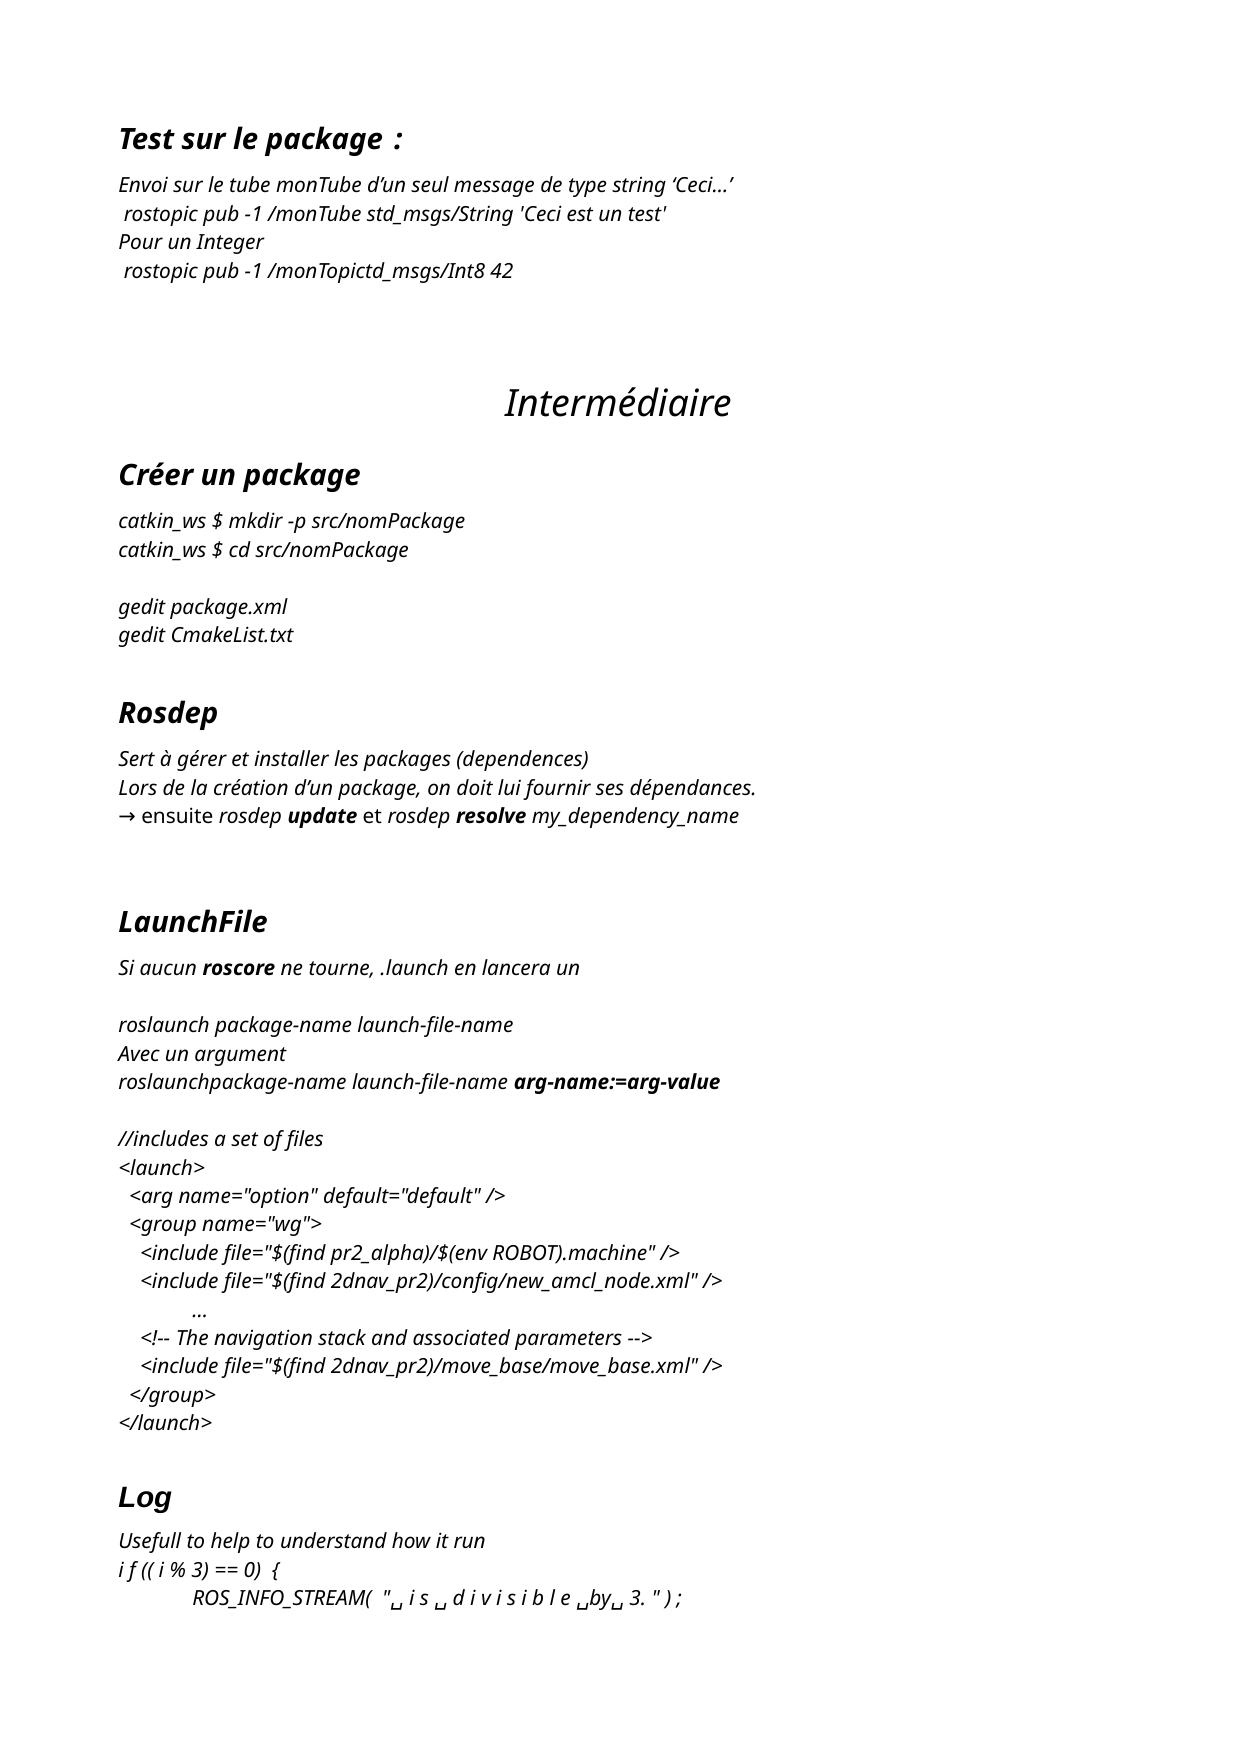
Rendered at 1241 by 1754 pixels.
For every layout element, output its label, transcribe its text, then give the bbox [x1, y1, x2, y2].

text ... [118, 1295, 1122, 1323]
text Pour un Integer [118, 227, 1122, 256]
text <arg name="option" default="default" /> [118, 1181, 1122, 1209]
text </group> [118, 1380, 1122, 1408]
text <include file="$(find pr2_alpha)/$(env ROBOT).machine" /> [118, 1238, 1122, 1266]
text Lors de la création d’un package, on doit lui fournir ses dépendances. [118, 773, 1122, 801]
subtitle Intermédiaire [118, 376, 1122, 427]
text </launch> [118, 1408, 1122, 1437]
text roslaunchpackage-name launch-file-name arg-name:=arg-value [118, 1067, 1122, 1096]
text Sert à gérer et installer les packages (dependences) [118, 744, 1122, 773]
text <group name="wg"> [118, 1209, 1122, 1238]
text Si aucun roscore ne tourne, .launch en lancera un [118, 953, 1122, 982]
text roslaunch package-name launch-file-name [118, 1010, 1122, 1039]
subtitle Rosdep [118, 692, 1122, 732]
text Avec un argument [118, 1039, 1122, 1067]
text Envoi sur le tube monTube d’un seul message de type string ‘Ceci...’ [118, 171, 1122, 199]
text <launch> [118, 1153, 1122, 1181]
text Usefull to help to understand how it run [118, 1526, 1122, 1555]
subtitle LaunchFile [118, 901, 1122, 941]
text rostopic pub -1 /monTube std_msgs/String 'Ceci est un test' [118, 199, 1122, 227]
text gedit package.xml [118, 592, 1122, 620]
text i f (( i % 3) == 0) { [118, 1555, 1122, 1583]
text <include file="$(find 2dnav_pr2)/config/new_amcl_node.xml" /> [118, 1266, 1122, 1295]
text catkin_ws $ cd src/nomPackage [118, 535, 1122, 563]
text <include file="$(find 2dnav_pr2)/move_base/move_base.xml" /> [118, 1352, 1122, 1380]
text → ensuite rosdep update et rosdep resolve my_dependency_name [118, 801, 1122, 829]
text gedit CmakeList.txt [118, 620, 1122, 649]
text //includes a set of files [118, 1124, 1122, 1153]
text <!-- The navigation stack and associated parameters --> [118, 1323, 1122, 1352]
text ROS_INFO_STREAM( "␣ i s ␣ d i v i s i b l e ␣by␣ 3. " ) ; [118, 1583, 1122, 1612]
subtitle Créer un package [118, 454, 1122, 494]
subtitle Test sur le package : [118, 118, 1122, 158]
subtitle Log [118, 1480, 1122, 1514]
text catkin_ws $ mkdir -p src/nomPackage [118, 507, 1122, 535]
text rostopic pub -1 /monTopictd_msgs/Int8 42 [118, 256, 1122, 284]
